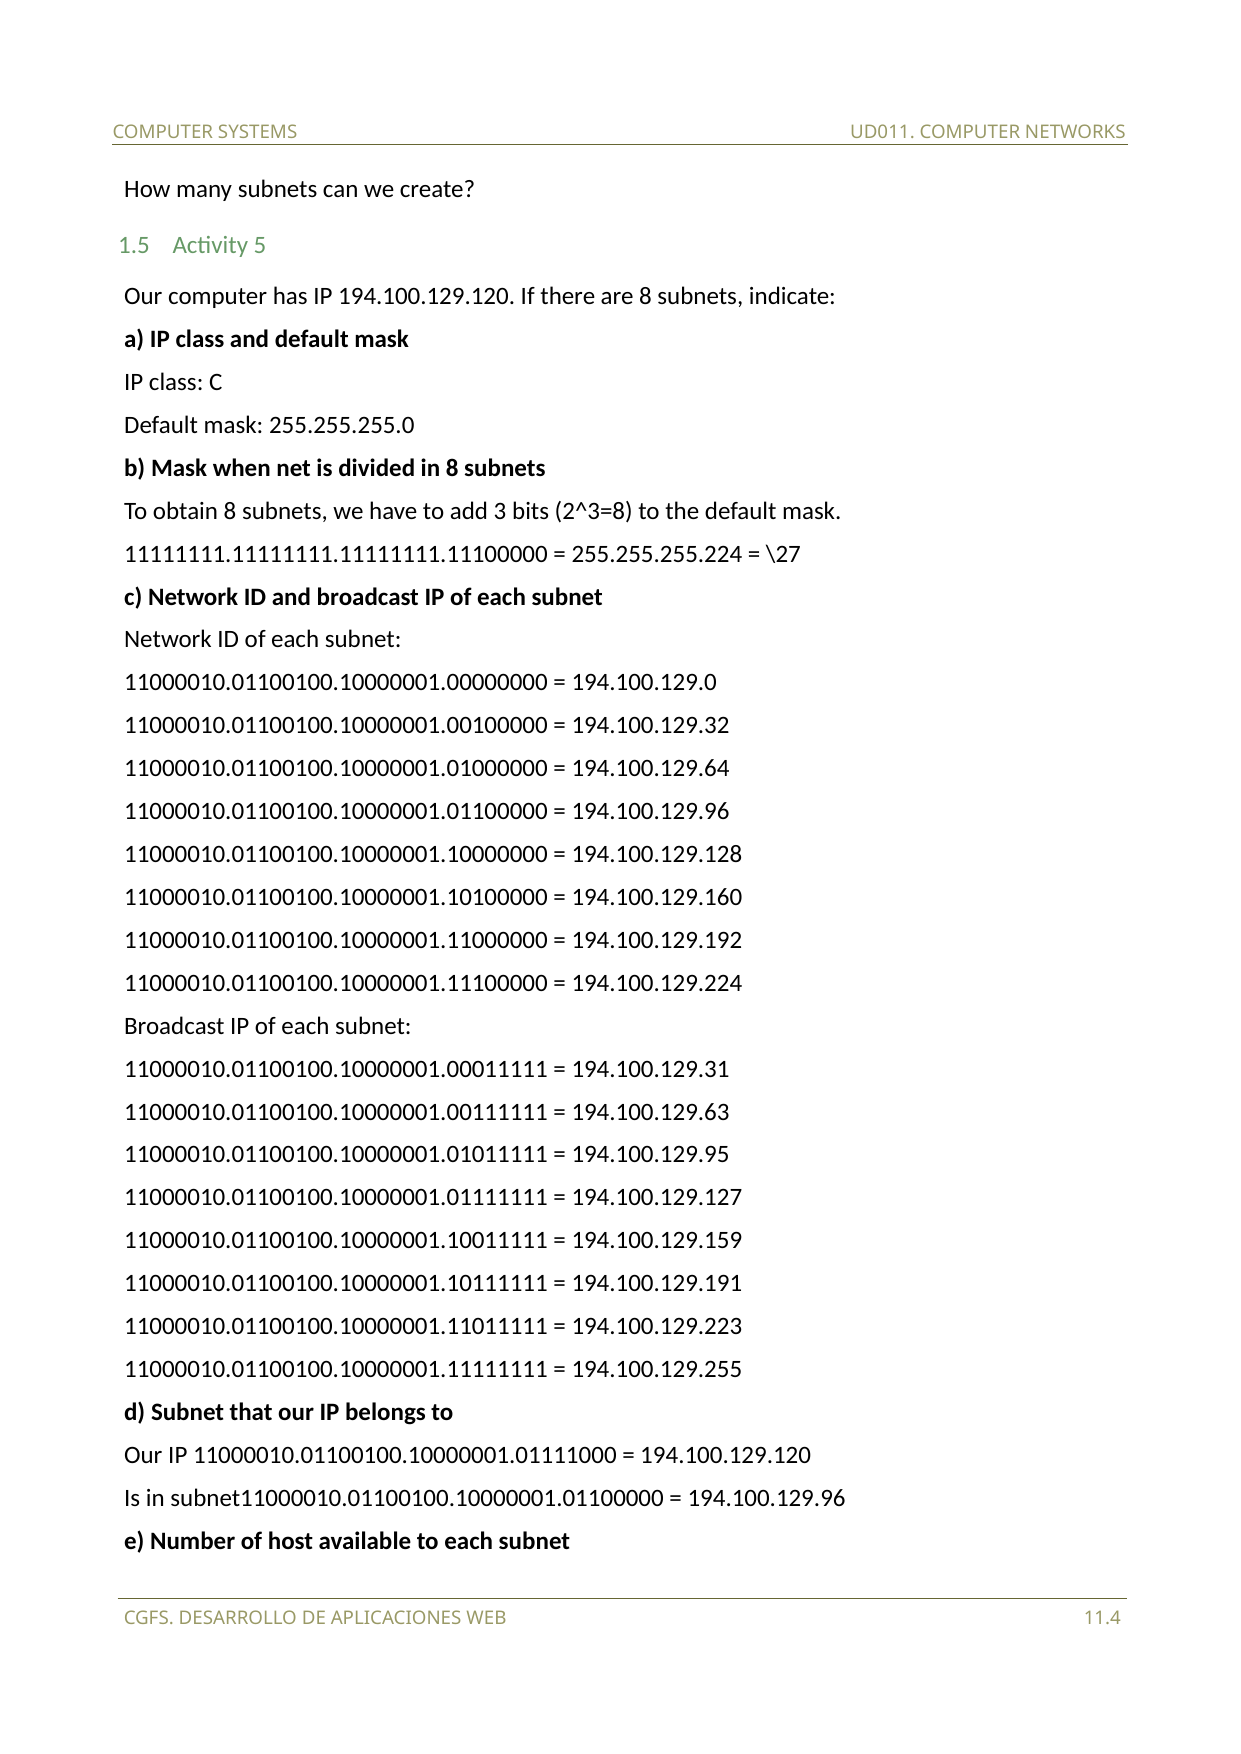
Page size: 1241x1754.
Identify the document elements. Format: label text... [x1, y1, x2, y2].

text 11000010.01100100.10000001.10111111 = 194.100.129.191 [112, 1267, 1128, 1298]
text d) Subnet that our IP belongs to [112, 1396, 1128, 1427]
text 11000010.01100100.10000001.00111111 = 194.100.129.63 [112, 1096, 1128, 1126]
text c) Network ID and broadcast IP of each subnet [112, 581, 1128, 611]
text 11000010.01100100.10000001.11100000 = 194.100.129.224 [112, 967, 1128, 997]
text e) Number of host available to each subnet [112, 1525, 1128, 1555]
text Our computer has IP 194.100.129.120. If there are 8 subnets, indicate: [112, 280, 1128, 311]
text IP class: C [112, 366, 1128, 397]
text 11000010.01100100.10000001.10100000 = 194.100.129.160 [112, 881, 1128, 912]
text Default mask: 255.255.255.0 [112, 409, 1128, 439]
text Is in subnet11000010.01100100.10000001.01100000 = 194.100.129.96 [112, 1482, 1128, 1512]
subtitle Activity 5 [112, 229, 1128, 259]
text 11000010.01100100.10000001.00000000 = 194.100.129.0 [112, 667, 1128, 697]
text Our IP 11000010.01100100.10000001.01111000 = 194.100.129.120 [112, 1439, 1128, 1469]
text 11000010.01100100.10000001.00011111 = 194.100.129.31 [112, 1053, 1128, 1083]
text 11000010.01100100.10000001.10011111 = 194.100.129.159 [112, 1224, 1128, 1255]
text 11000010.01100100.10000001.01000000 = 194.100.129.64 [112, 752, 1128, 783]
text 11000010.01100100.10000001.01011111 = 194.100.129.95 [112, 1139, 1128, 1169]
text How many subnets can we create? [112, 173, 1128, 204]
text 11000010.01100100.10000001.00100000 = 194.100.129.32 [112, 709, 1128, 740]
text b) Mask when net is divided in 8 subnets [112, 452, 1128, 482]
text To obtain 8 subnets, we have to add 3 bits (2^3=8) to the default mask. [112, 495, 1128, 525]
text 11111111.11111111.11111111.11100000 = 255.255.255.224 = \27 [112, 538, 1128, 568]
text Broadcast IP of each subnet: [112, 1010, 1128, 1040]
text 11000010.01100100.10000001.11000000 = 194.100.129.192 [112, 924, 1128, 954]
text 11000010.01100100.10000001.11011111 = 194.100.129.223 [112, 1310, 1128, 1341]
text 11000010.01100100.10000001.01111111 = 194.100.129.127 [112, 1182, 1128, 1212]
text 11000010.01100100.10000001.10000000 = 194.100.129.128 [112, 838, 1128, 869]
text 11000010.01100100.10000001.11111111 = 194.100.129.255 [112, 1353, 1128, 1384]
text 11000010.01100100.10000001.01100000 = 194.100.129.96 [112, 795, 1128, 826]
text Network ID of each subnet: [112, 624, 1128, 654]
text a) IP class and default mask [112, 323, 1128, 354]
